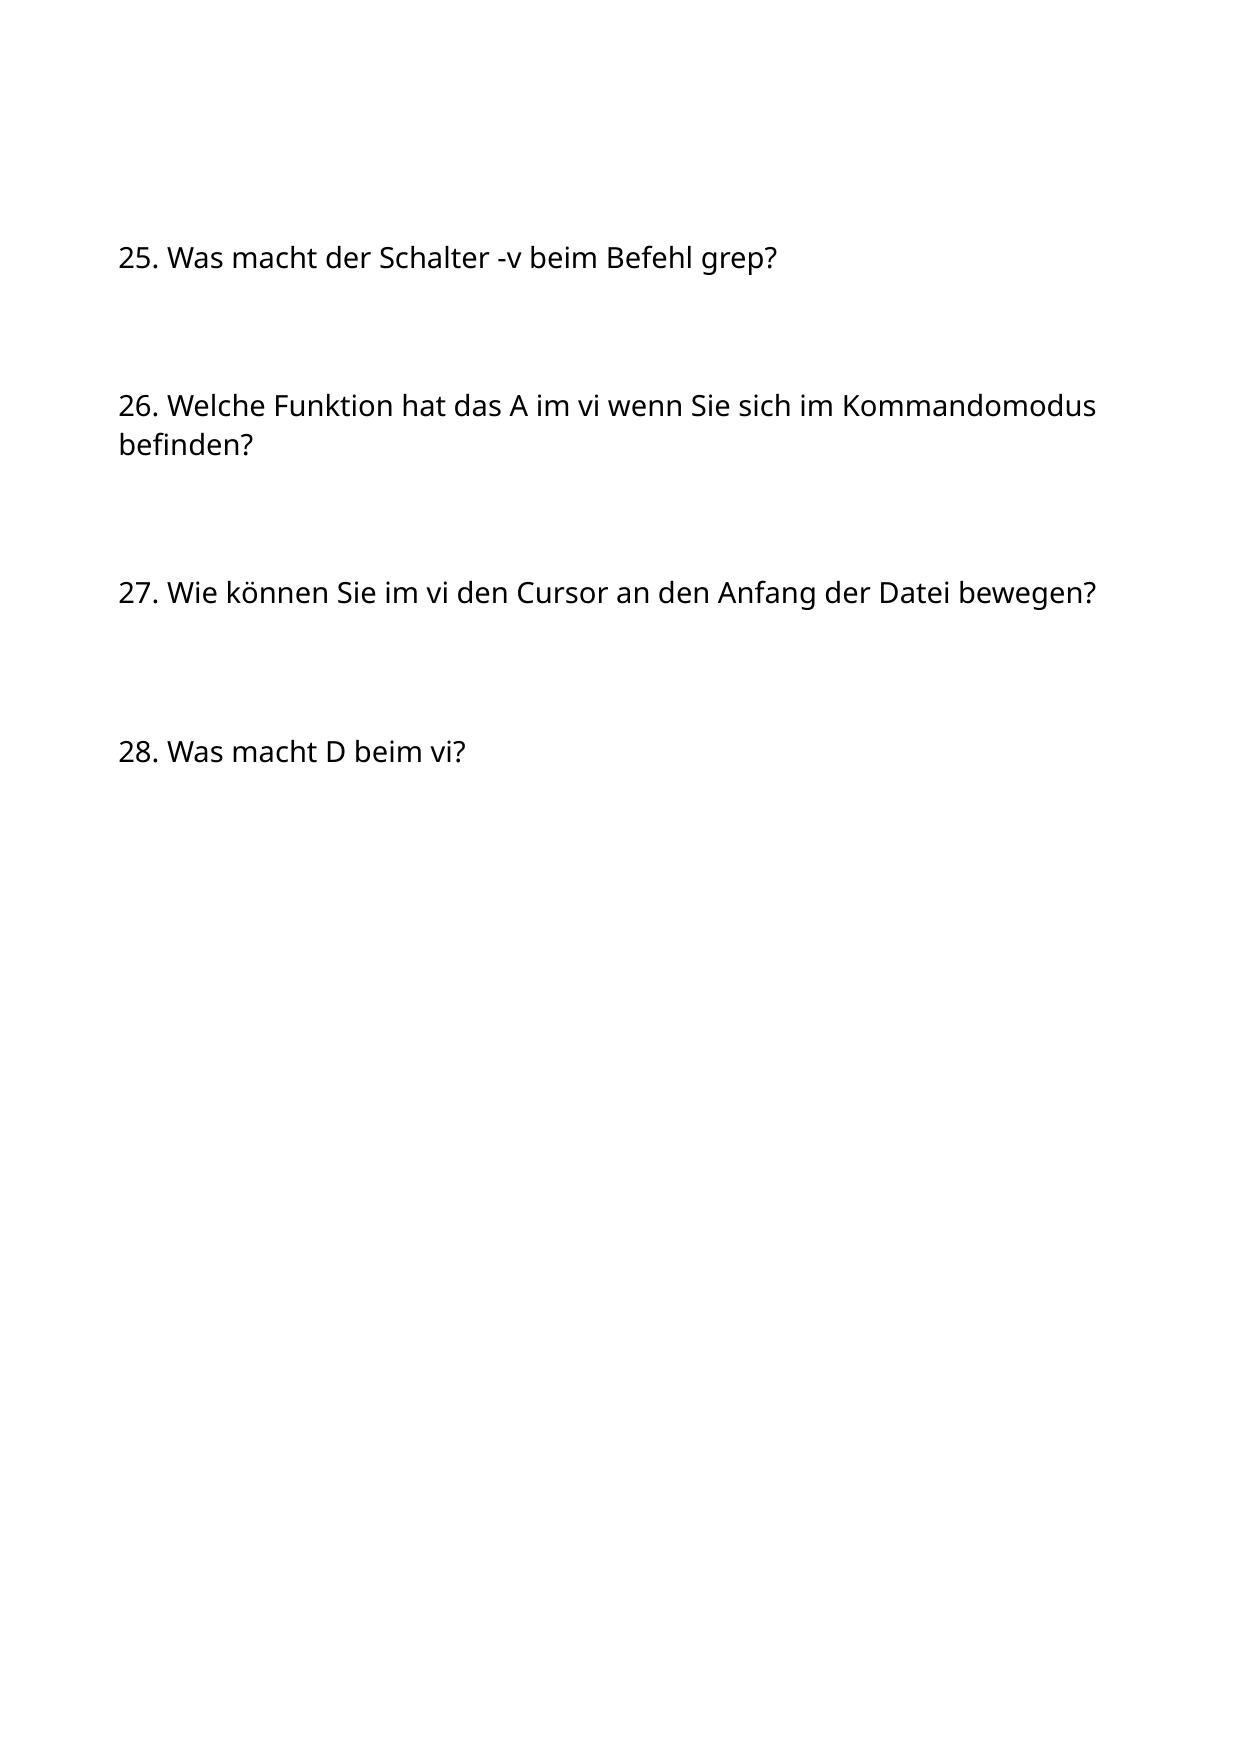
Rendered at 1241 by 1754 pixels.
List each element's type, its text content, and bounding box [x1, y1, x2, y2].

text 27. Wie können Sie im vi den Cursor an den Anfang der Datei bewegen? 28. Was macht D beim vi? [118, 572, 1122, 919]
text 26. Welche Funktion hat das A im vi wenn Sie sich im Kommandomodus befinden? [118, 345, 1122, 572]
text 25. Was macht der Schalter -v beim Befehl grep? [118, 118, 1122, 345]
